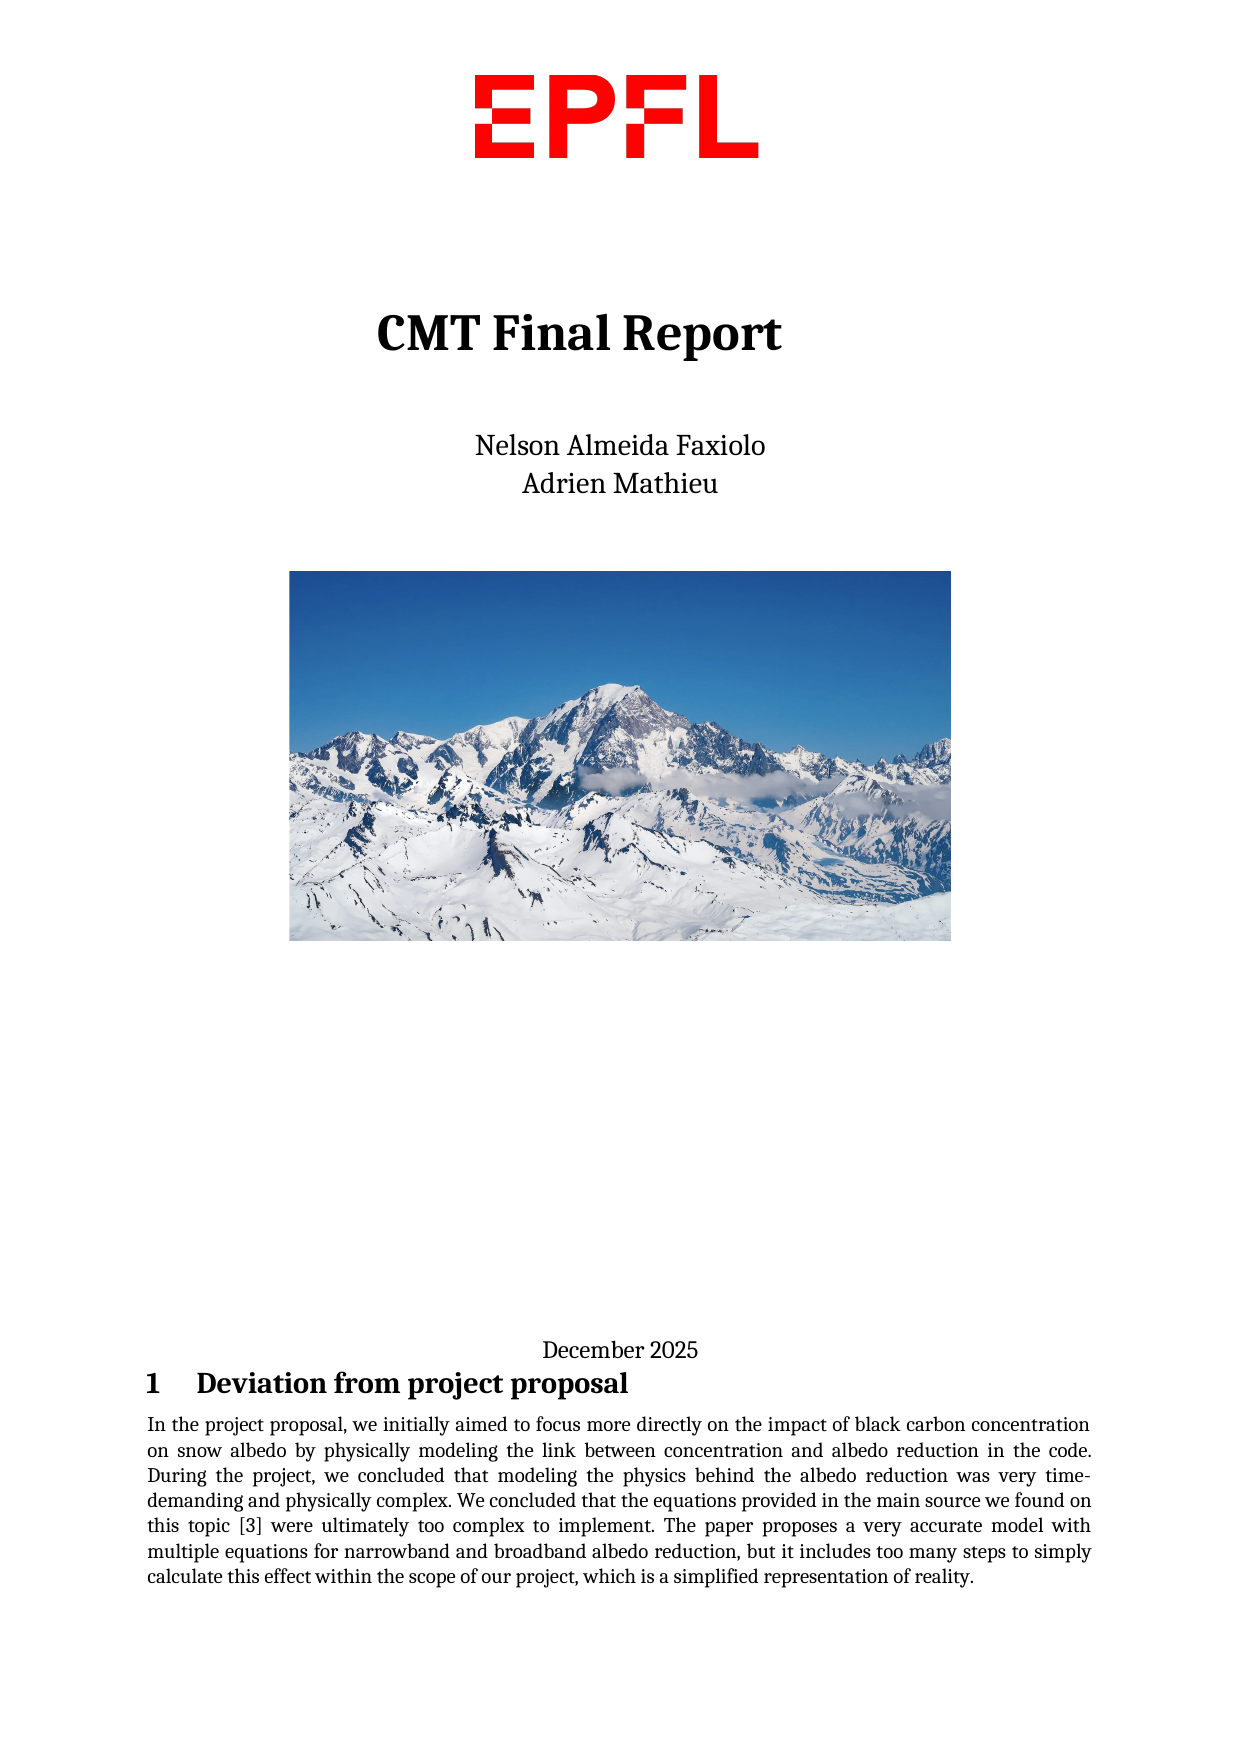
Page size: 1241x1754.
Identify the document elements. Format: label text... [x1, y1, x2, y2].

text December 2025 [148, 1336, 1093, 1364]
text Adrien Mathieu [148, 466, 1093, 501]
text CMT Final Report [378, 304, 1093, 363]
subtitle Deviation from project proposal [146, 1366, 1093, 1401]
text Nelson Almeida Faxiolo [148, 428, 1093, 463]
text In the project proposal, we initially aimed to focus more directly on the impact of black carbon concentration on snow albedo by physically modeling the link between concentration and albedo reduction in the code. During the project, we concluded that modeling the physics behind the albedo reduction was very time-demanding and physically complex. We concluded that the equations provided in the main source we found on this topic [3] were ultimately too complex to implement. The paper proposes a very accurate model with multiple equations for narrowband and broadband albedo reduction, but it includes too many steps to simply calculate this effect within the scope of our project, which is a simplified representation of reality. [147, 1413, 1093, 1589]
